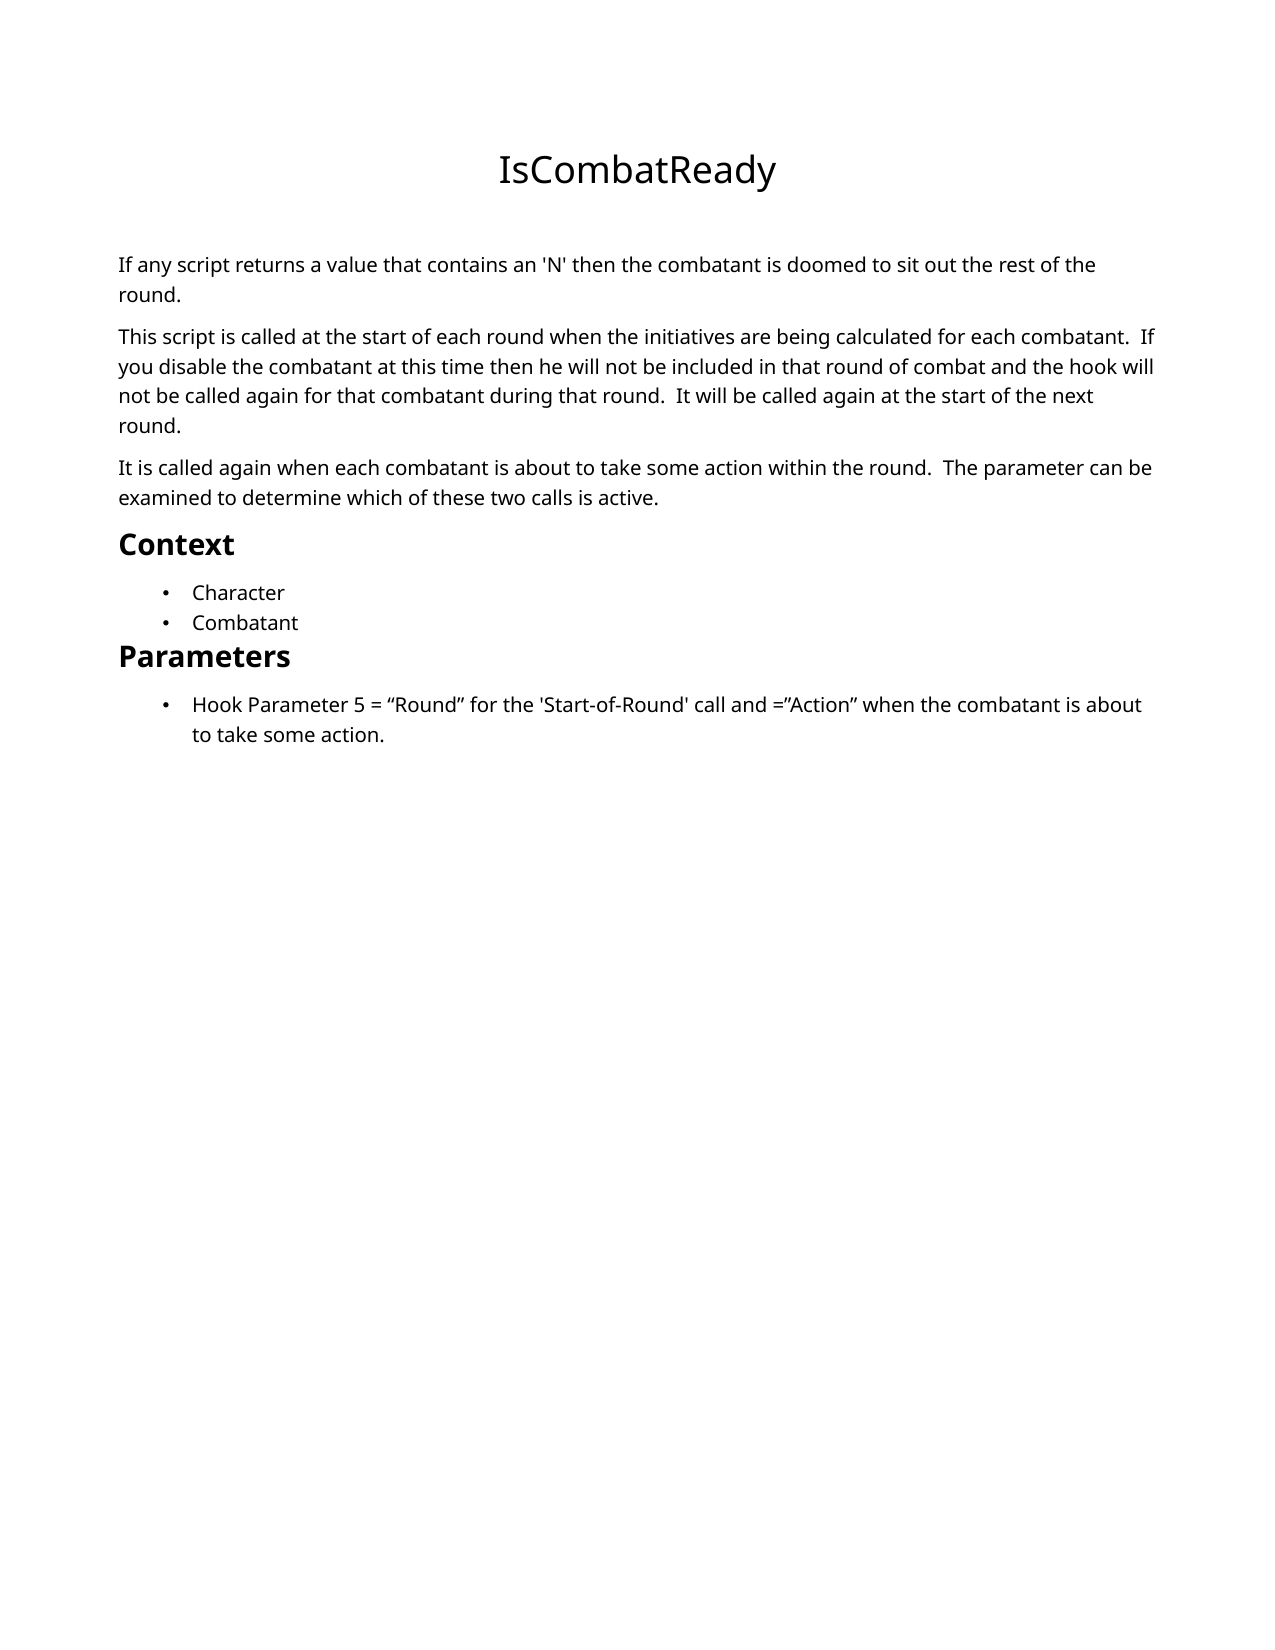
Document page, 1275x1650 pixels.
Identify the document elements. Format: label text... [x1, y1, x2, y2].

subtitle Context [118, 524, 1157, 564]
list Character [162, 577, 1157, 606]
subtitle IsCombatReady [118, 143, 1157, 194]
text It is called again when each combatant is about to take some action within the round. The parameter can be examined to determine which of these two calls is active. [118, 452, 1157, 511]
list Combatant [162, 606, 1157, 636]
text If any script returns a value that contains an 'N' then the combatant is doomed to sit out the rest of the round. [118, 249, 1157, 308]
list Hook Parameter 5 = “Round” for the 'Start-of-Round' call and =”Action” when the combatant is about to take some action. [162, 689, 1157, 748]
text This script is called at the start of each round when the initiatives are being calculated for each combatant. If you disable the combatant at this time then he will not be included in that round of combat and the hook will not be called again for that combatant during that round. It will be called again at the start of the next round. [118, 321, 1157, 439]
subtitle Parameters [118, 636, 1157, 677]
